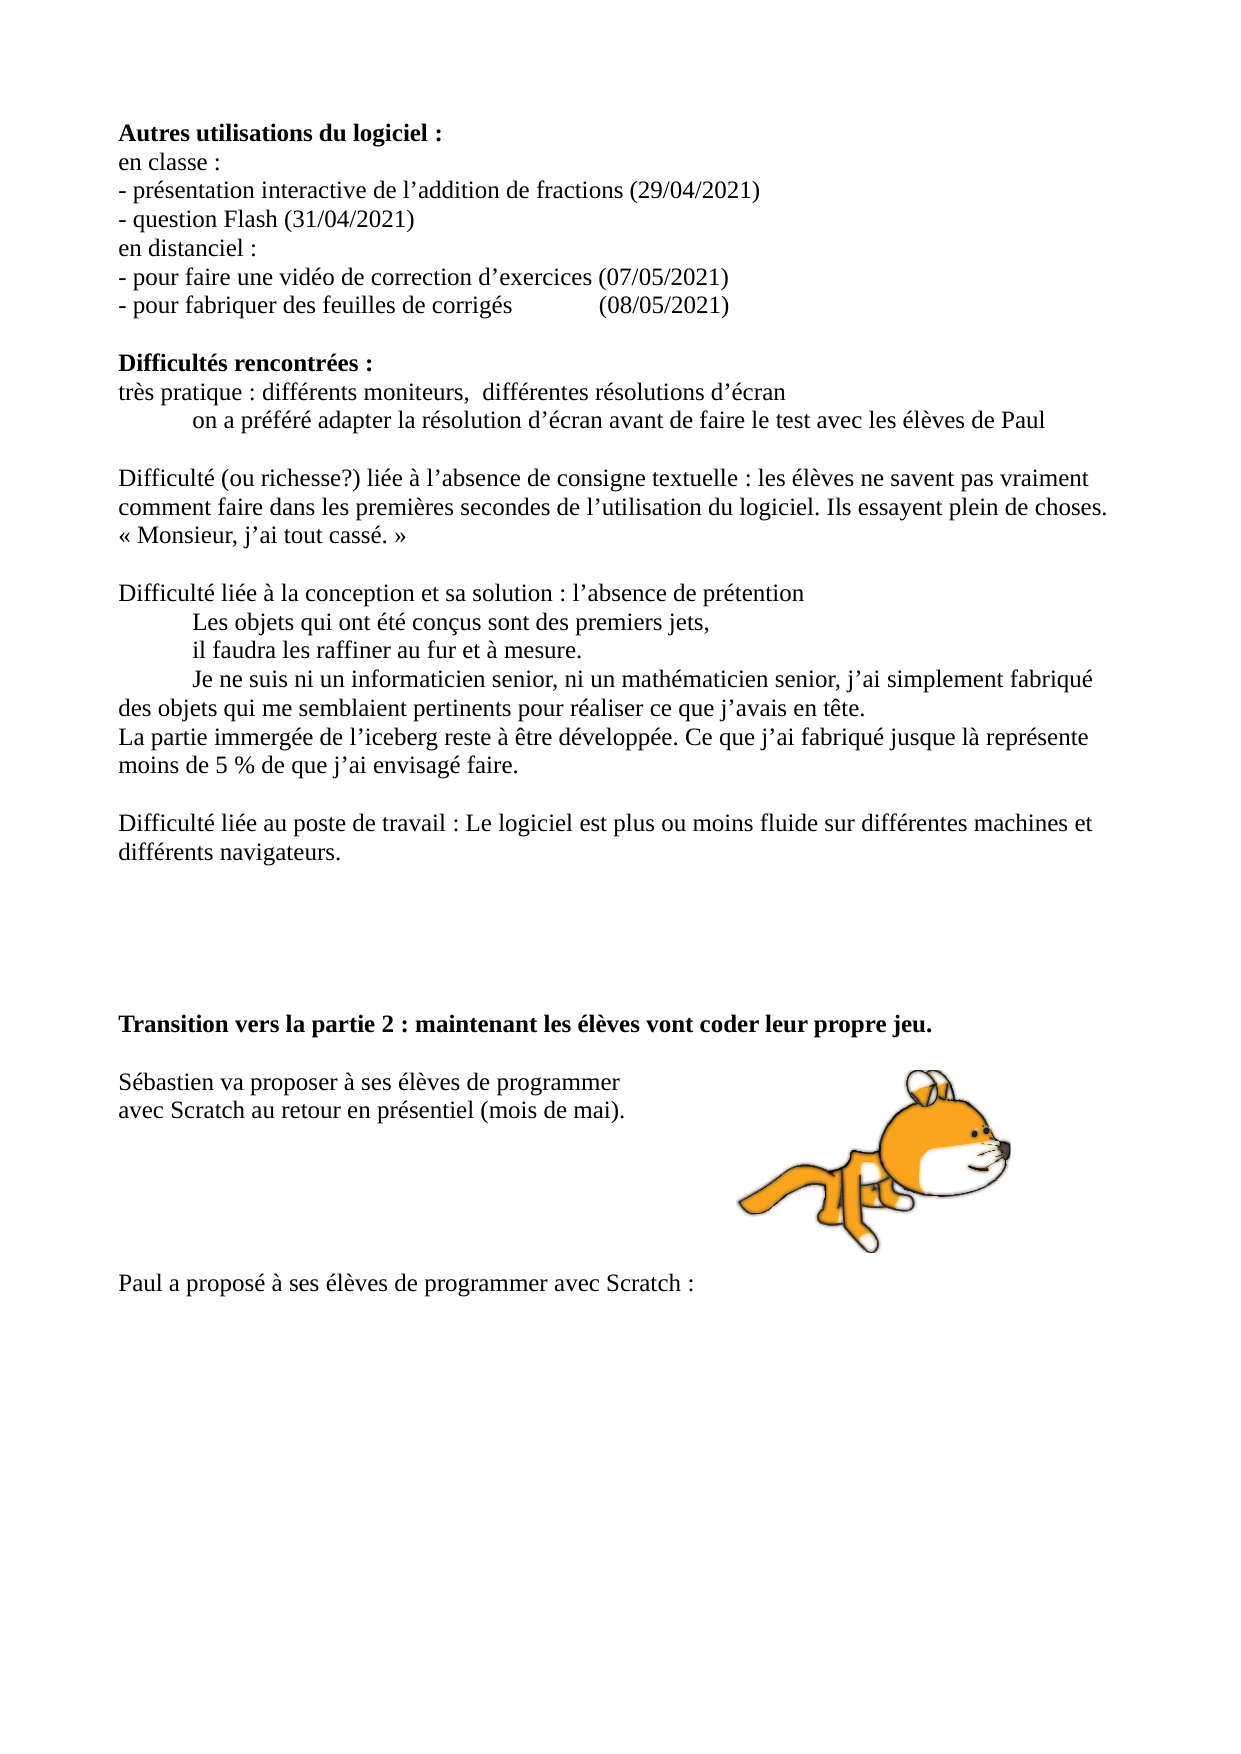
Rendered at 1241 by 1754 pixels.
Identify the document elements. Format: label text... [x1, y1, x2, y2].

picture [736, 1070, 1011, 1253]
text en classe : [118, 147, 1122, 176]
text - présentation interactive de l’addition de fractions (29/04/2021) [118, 176, 1122, 204]
text - pour faire une vidéo de correction d’exercices (07/05/2021) [118, 262, 1122, 291]
text très pratique : différents moniteurs, différentes résolutions d’écran [118, 377, 1122, 406]
text - question Flash (31/04/2021) [118, 204, 1122, 233]
text Sébastien va proposer à ses élèves de programmer avec Scratch au retour en présentiel (mois de mai). [118, 1067, 1122, 1124]
text Difficultés rencontrées : [118, 348, 1122, 377]
text Difficulté liée au poste de travail : Le logiciel est plus ou moins fluide sur différentes machines et différents navigateurs. [118, 808, 1122, 866]
text Difficulté (ou richesse?) liée à l’absence de consigne textuelle : les élèves ne savent pas vraiment comment faire dans les premières secondes de l’utilisation du logiciel. Ils essayent plein de choses. « Monsieur, j’ai tout cassé. » [118, 463, 1122, 549]
text en distanciel : [118, 233, 1122, 262]
text - pour fabriquer des feuilles de corrigés (08/05/2021) [118, 291, 1122, 319]
text on a préféré adapter la résolution d’écran avant de faire le test avec les élèves de Paul [118, 406, 1122, 434]
text Les objets qui ont été conçus sont des premiers jets, [118, 607, 1122, 636]
text La partie immergée de l’iceberg reste à être développée. Ce que j’ai fabriqué jusque là représente moins de 5 % de que j’ai envisagé faire. [118, 722, 1122, 779]
text Autres utilisations du logiciel : [118, 118, 1122, 147]
text Paul a proposé à ses élèves de programmer avec Scratch : [118, 1268, 1122, 1297]
text Je ne suis ni un informaticien senior, ni un mathématicien senior, j’ai simplement fabriqué des objets qui me semblaient pertinents pour réaliser ce que j’avais en tête. [118, 664, 1122, 722]
text Difficulté liée à la conception et sa solution : l’absence de prétention [118, 578, 1122, 607]
text il faudra les raffiner au fur et à mesure. [118, 636, 1122, 664]
text Transition vers la partie 2 : maintenant les élèves vont coder leur propre jeu. [118, 1009, 1122, 1067]
